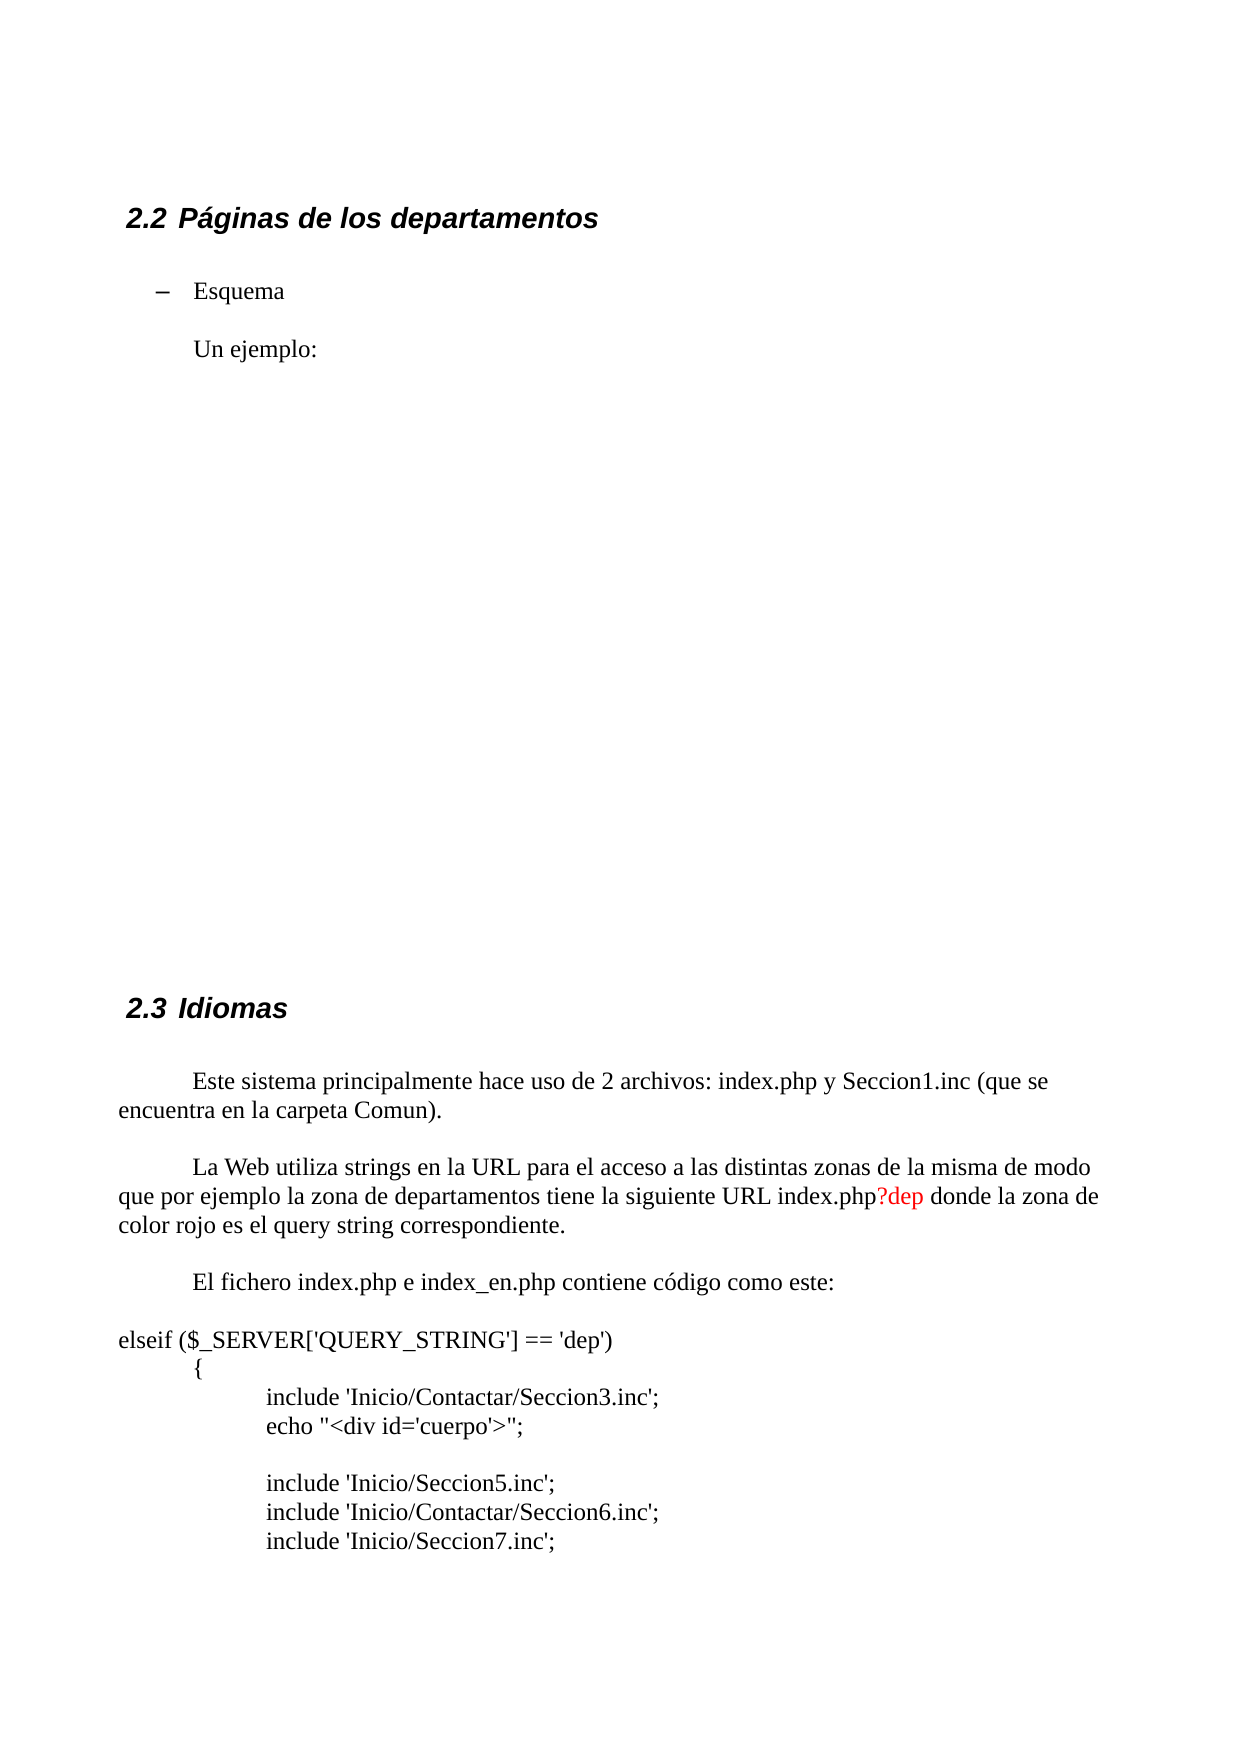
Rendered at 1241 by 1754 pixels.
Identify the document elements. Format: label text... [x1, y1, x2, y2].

subtitle Idiomas [118, 991, 1122, 1025]
text El fichero index.php e index_en.php contiene código como este: [118, 1267, 1122, 1296]
list Esquema [156, 276, 1122, 305]
text La Web utiliza strings en la URL para el acceso a las distintas zonas de la misma de modo que por ejemplo la zona de departamentos tiene la siguiente URL index.php?dep donde la zona de color rojo es el query string correspondiente. [118, 1152, 1122, 1238]
text include 'Inicio/Contactar/Seccion6.inc'; [118, 1497, 1122, 1526]
text include 'Inicio/Contactar/Seccion3.inc'; [118, 1382, 1122, 1411]
text { [118, 1353, 1122, 1382]
text echo "<div id='cuerpo'>"; [118, 1411, 1122, 1440]
list Un ejemplo: [156, 334, 1122, 362]
subtitle Páginas de los departamentos [118, 201, 1122, 235]
text elseif ($_SERVER['QUERY_STRING'] == 'dep') [118, 1325, 1122, 1353]
text include 'Inicio/Seccion5.inc'; [118, 1468, 1122, 1497]
text include 'Inicio/Seccion7.inc'; [118, 1526, 1122, 1555]
text Este sistema principalmente hace uso de 2 archivos: index.php y Seccion1.inc (que se encuentra en la carpeta Comun). [118, 1066, 1122, 1123]
